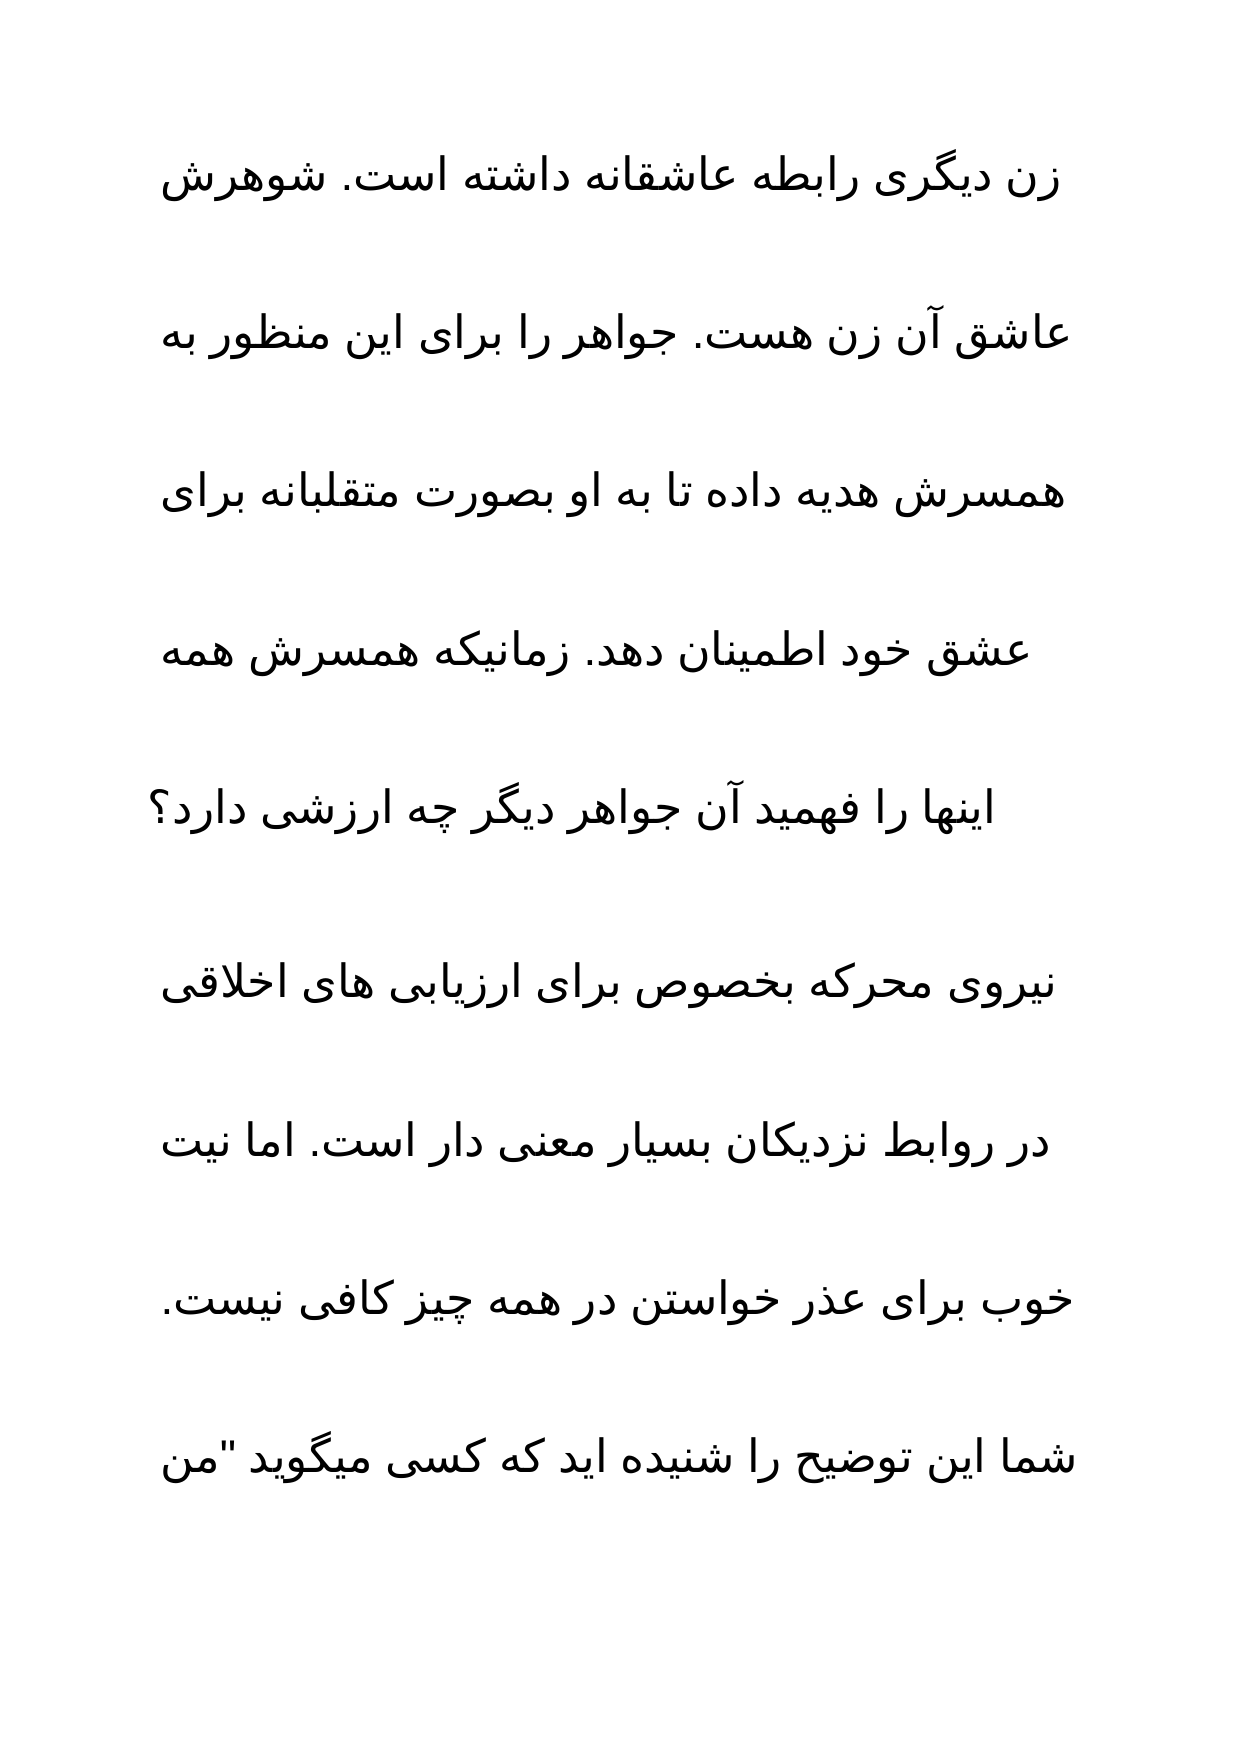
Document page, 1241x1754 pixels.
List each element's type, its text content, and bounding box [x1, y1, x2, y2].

text زن دیگری رابطه عاشقانه داشته است. شوهرش عاشق آن زن هست. جواهر را برای این منظور به همسرش هدیه داده تا به او بصورت متقلبانه برای عشق خود اطمینان دهد. زمانیکه همسرش همه اینها را فهمید آن جواهر دیگر چه ارزشی دارد؟ [148, 148, 1093, 833]
text نیروی محرکه بخصوص برای ارزیابی های اخلاقی در روابط نزدیکان بسیار معنی دار است. اما نیت خوب برای عذر خواستن در همه چیز کافی نیست. شما این توضیح را شنیده اید که کسی میگوید "من فقط خوبی تو را میخواستم." این دفاع مناسبی نیست زمانیکه کسی استقلال انسانهای دیگر را نقض می کند. [148, 955, 1093, 1482]
